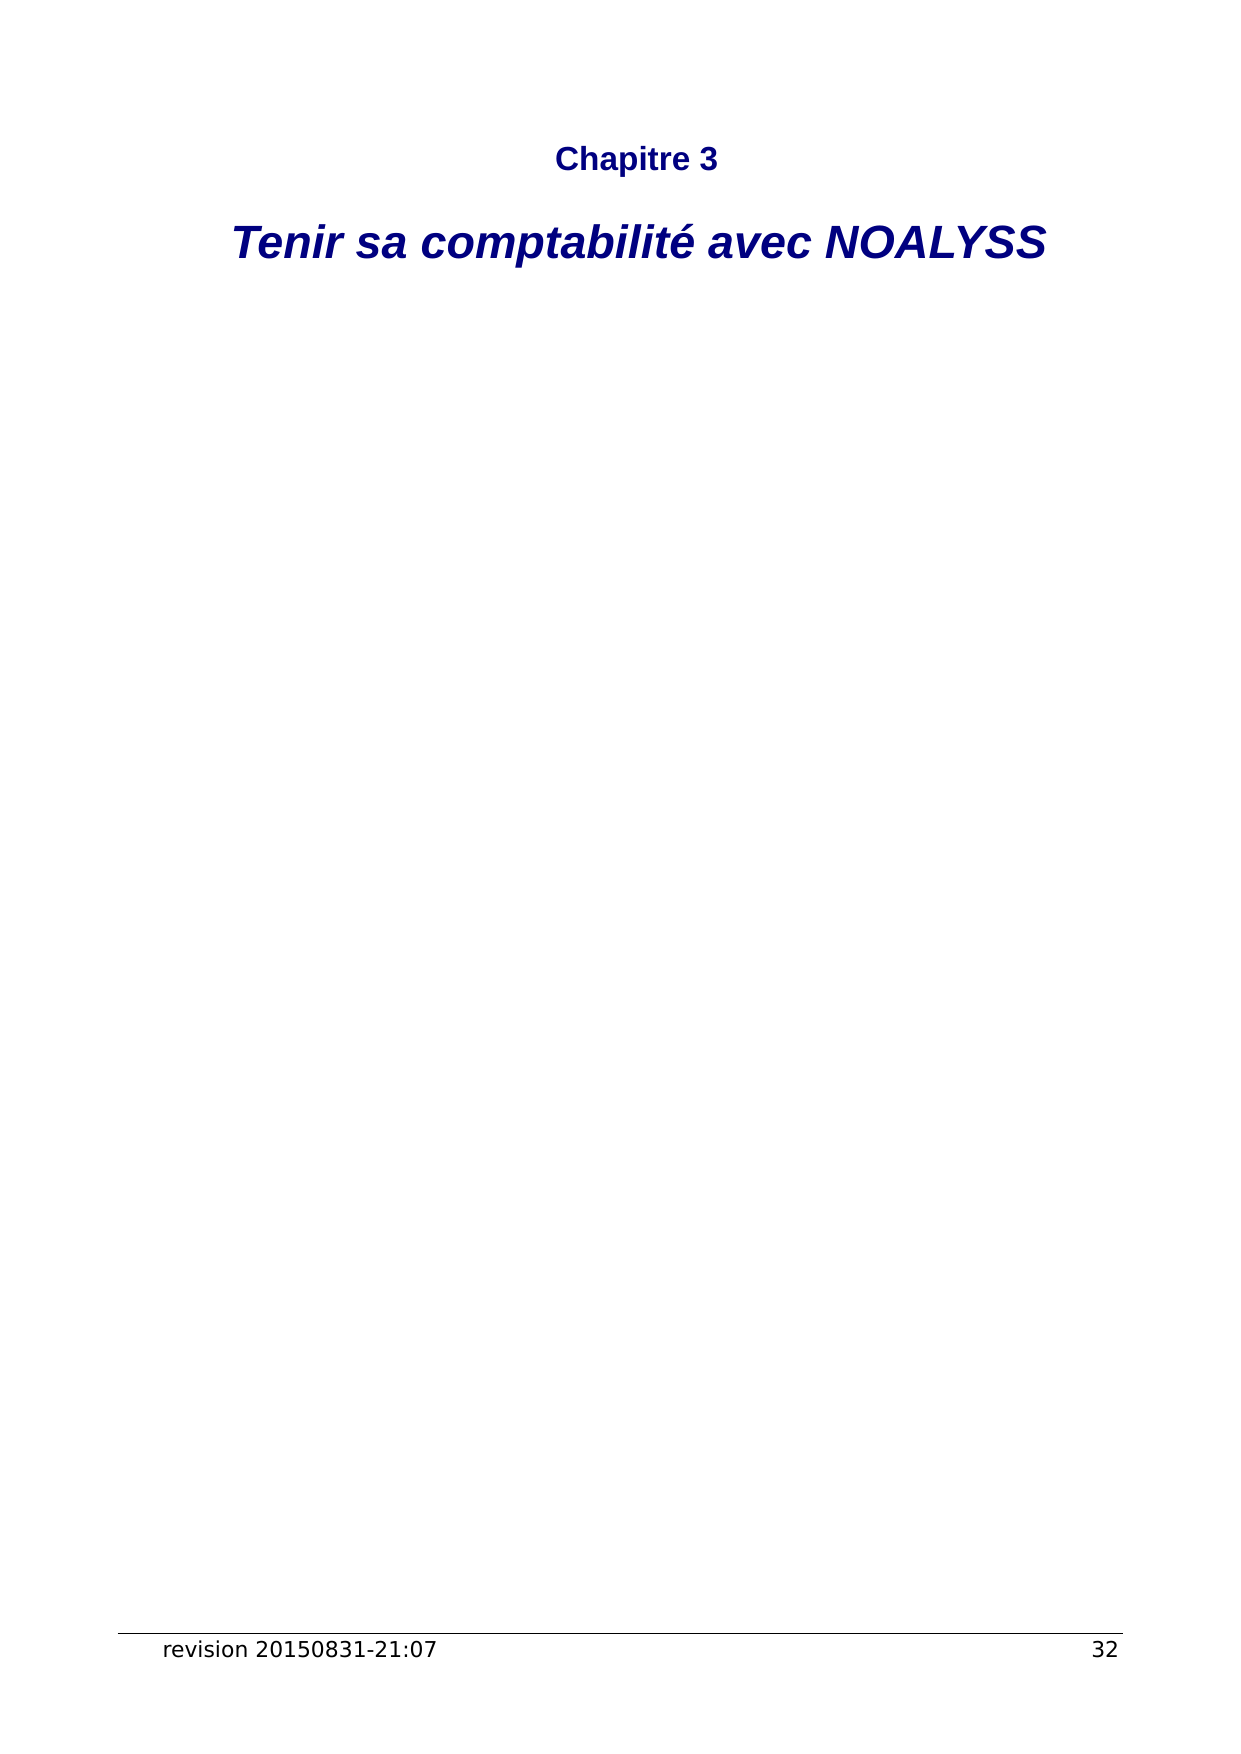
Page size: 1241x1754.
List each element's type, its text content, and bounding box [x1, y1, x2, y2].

subtitle Tenir sa comptabilité avec NOALYSS [159, 215, 1123, 269]
subtitle Chapitre 3 [159, 139, 1123, 177]
